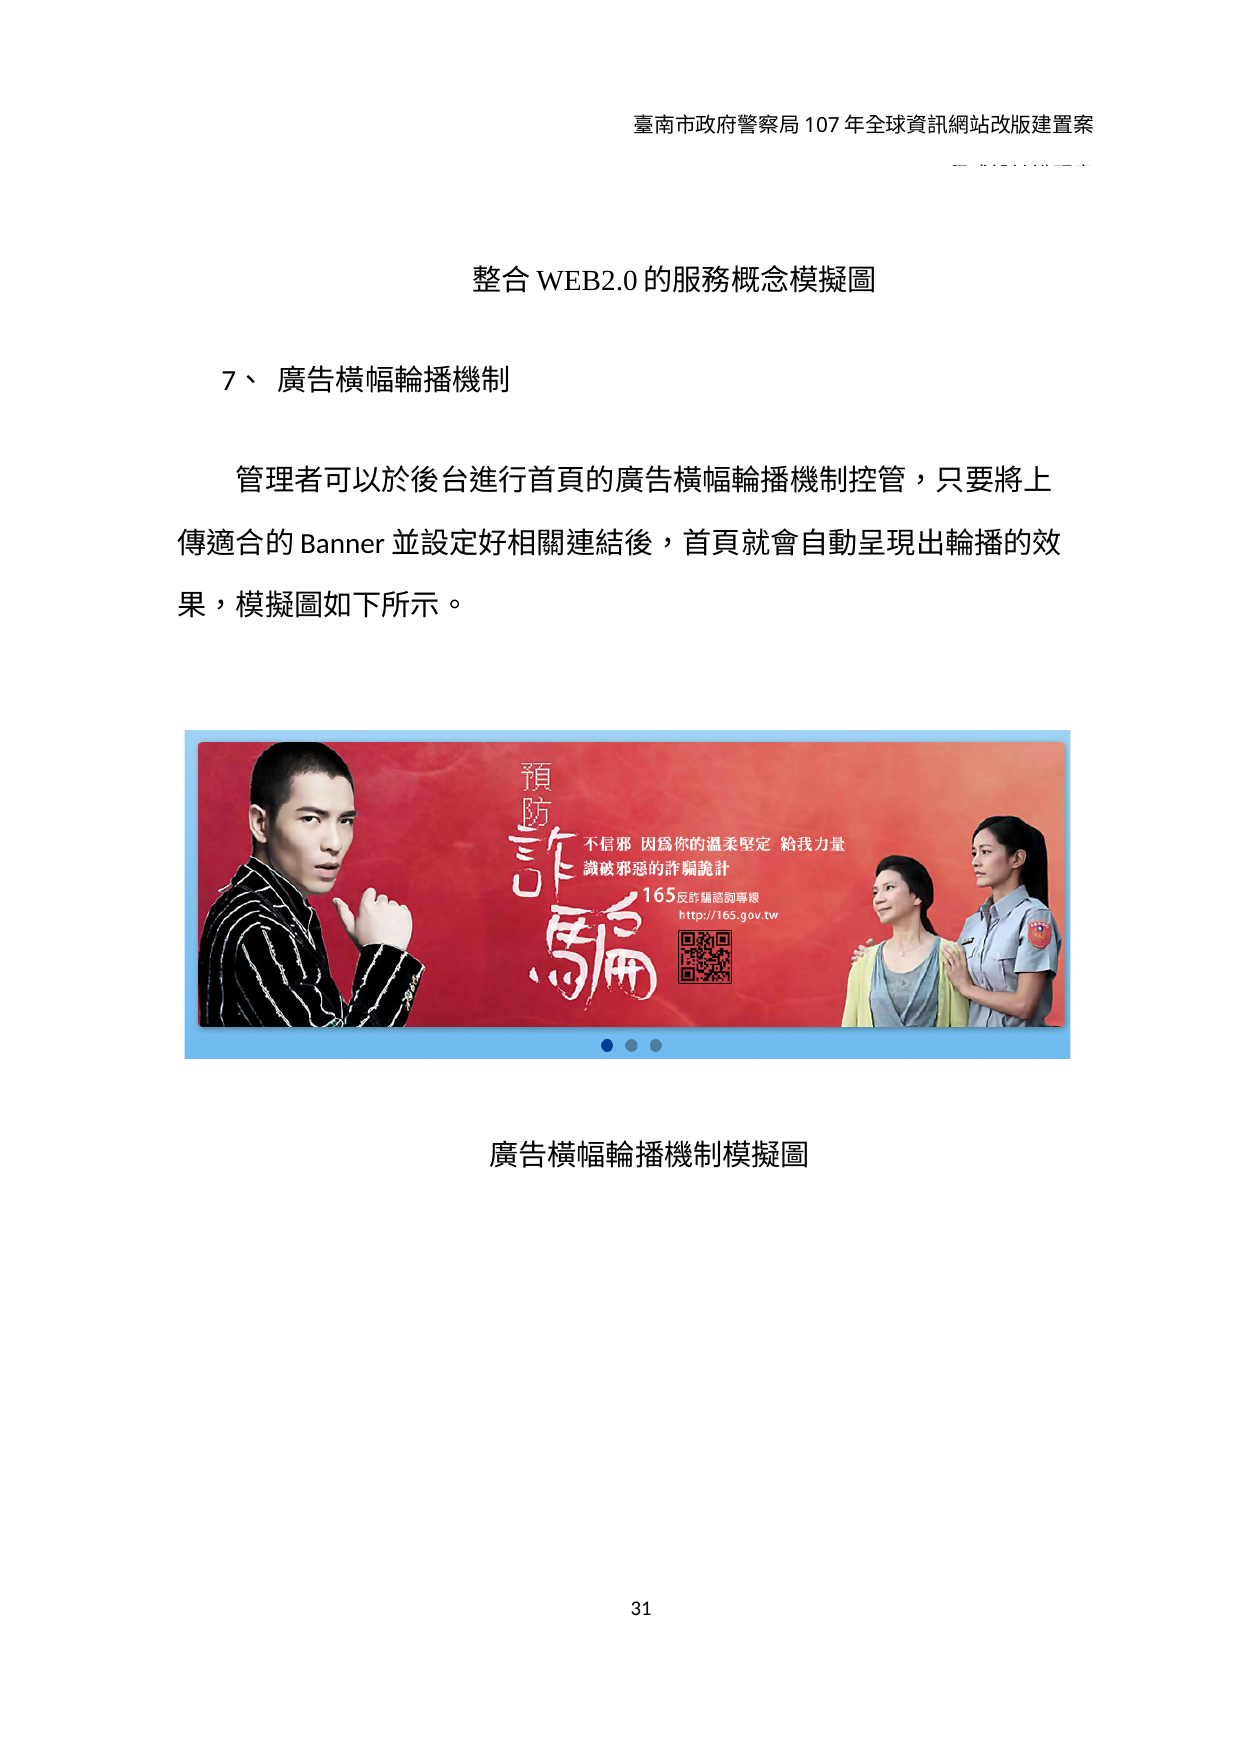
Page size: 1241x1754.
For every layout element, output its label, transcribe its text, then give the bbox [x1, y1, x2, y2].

text 整合WEB2.0的服務概念模擬圖 [227, 236, 1063, 299]
text 廣告橫幅輪播機制模擬圖 [177, 861, 1063, 1174]
text 管理者可以於後台進行首頁的廣告橫幅輪播機制控管，只要將上傳適合的Banner並設定好相關連結後，首頁就會自動呈現出輪播的效果，模擬圖如下所示。 [177, 436, 1063, 624]
list 廣告橫幅輪播機制 [177, 336, 1063, 399]
